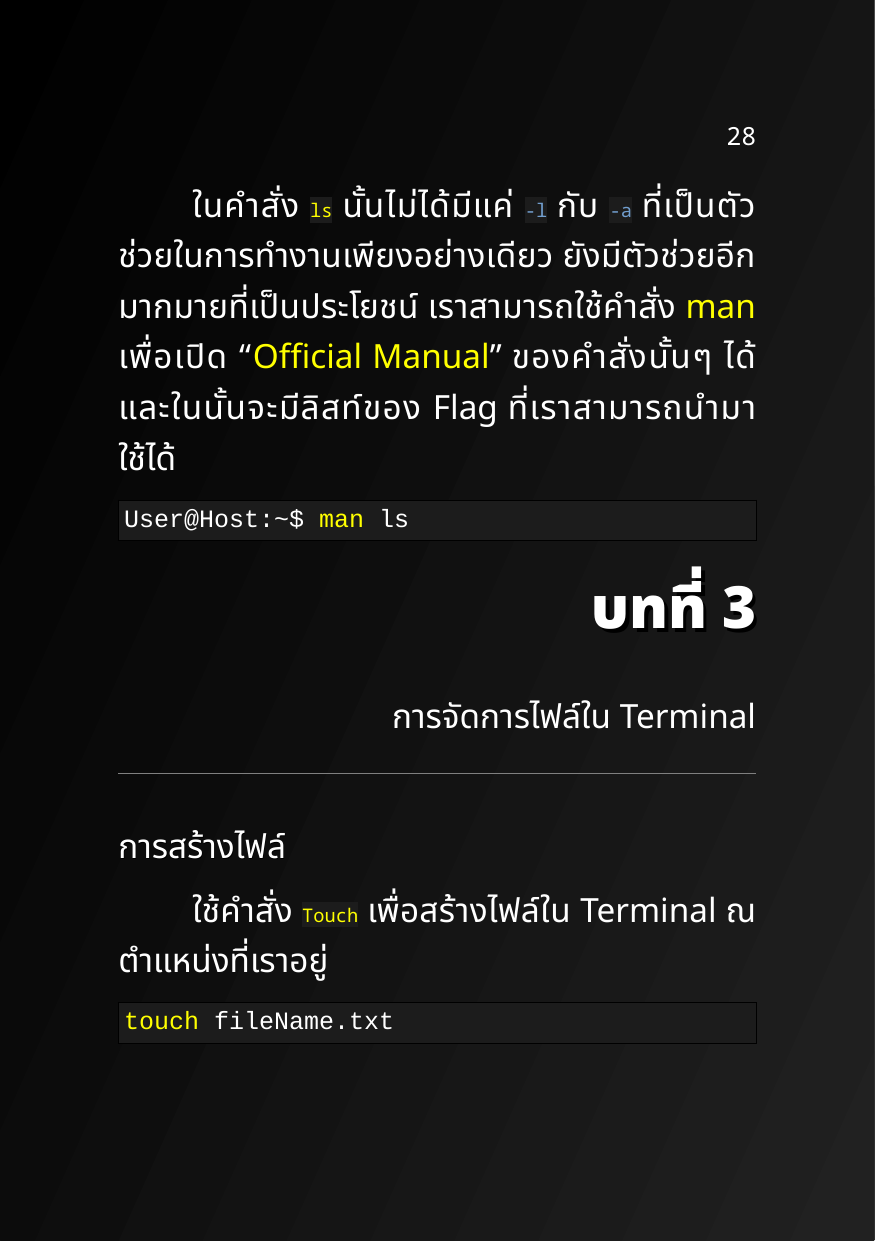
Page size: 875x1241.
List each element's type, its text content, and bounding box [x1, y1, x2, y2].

subtitle การจัดการไฟล์ใน Terminal [118, 693, 756, 743]
text ในคำสั่ง ls นั้นไม่ได้มีแค่ -l กับ -a ที่เป็นตัวช่วยในการทำงานเพียงอย่างเดียว ยังมีตัวช่วยอีกมากมายที่เป็นประโยชน์ เราสามารถใช้คำสั่ง man เพื่อเปิด “Official Manual” ของคำสั่งนั้นๆ ได้ และในนั้นจะมีลิสท์ของ Flag ที่เราสามารถนำมาใช้ได้ [118, 182, 756, 485]
table_header touch fileName.txt [119, 1003, 756, 1043]
title บทที่ 3 [118, 566, 756, 655]
text ใช้คำสั่ง Touch เพื่อสร้างไฟล์ใน Terminal ณ ตำแหน่งที่เราอยู่ [118, 886, 756, 987]
table_header User@Host:~$ man ls [119, 501, 756, 540]
